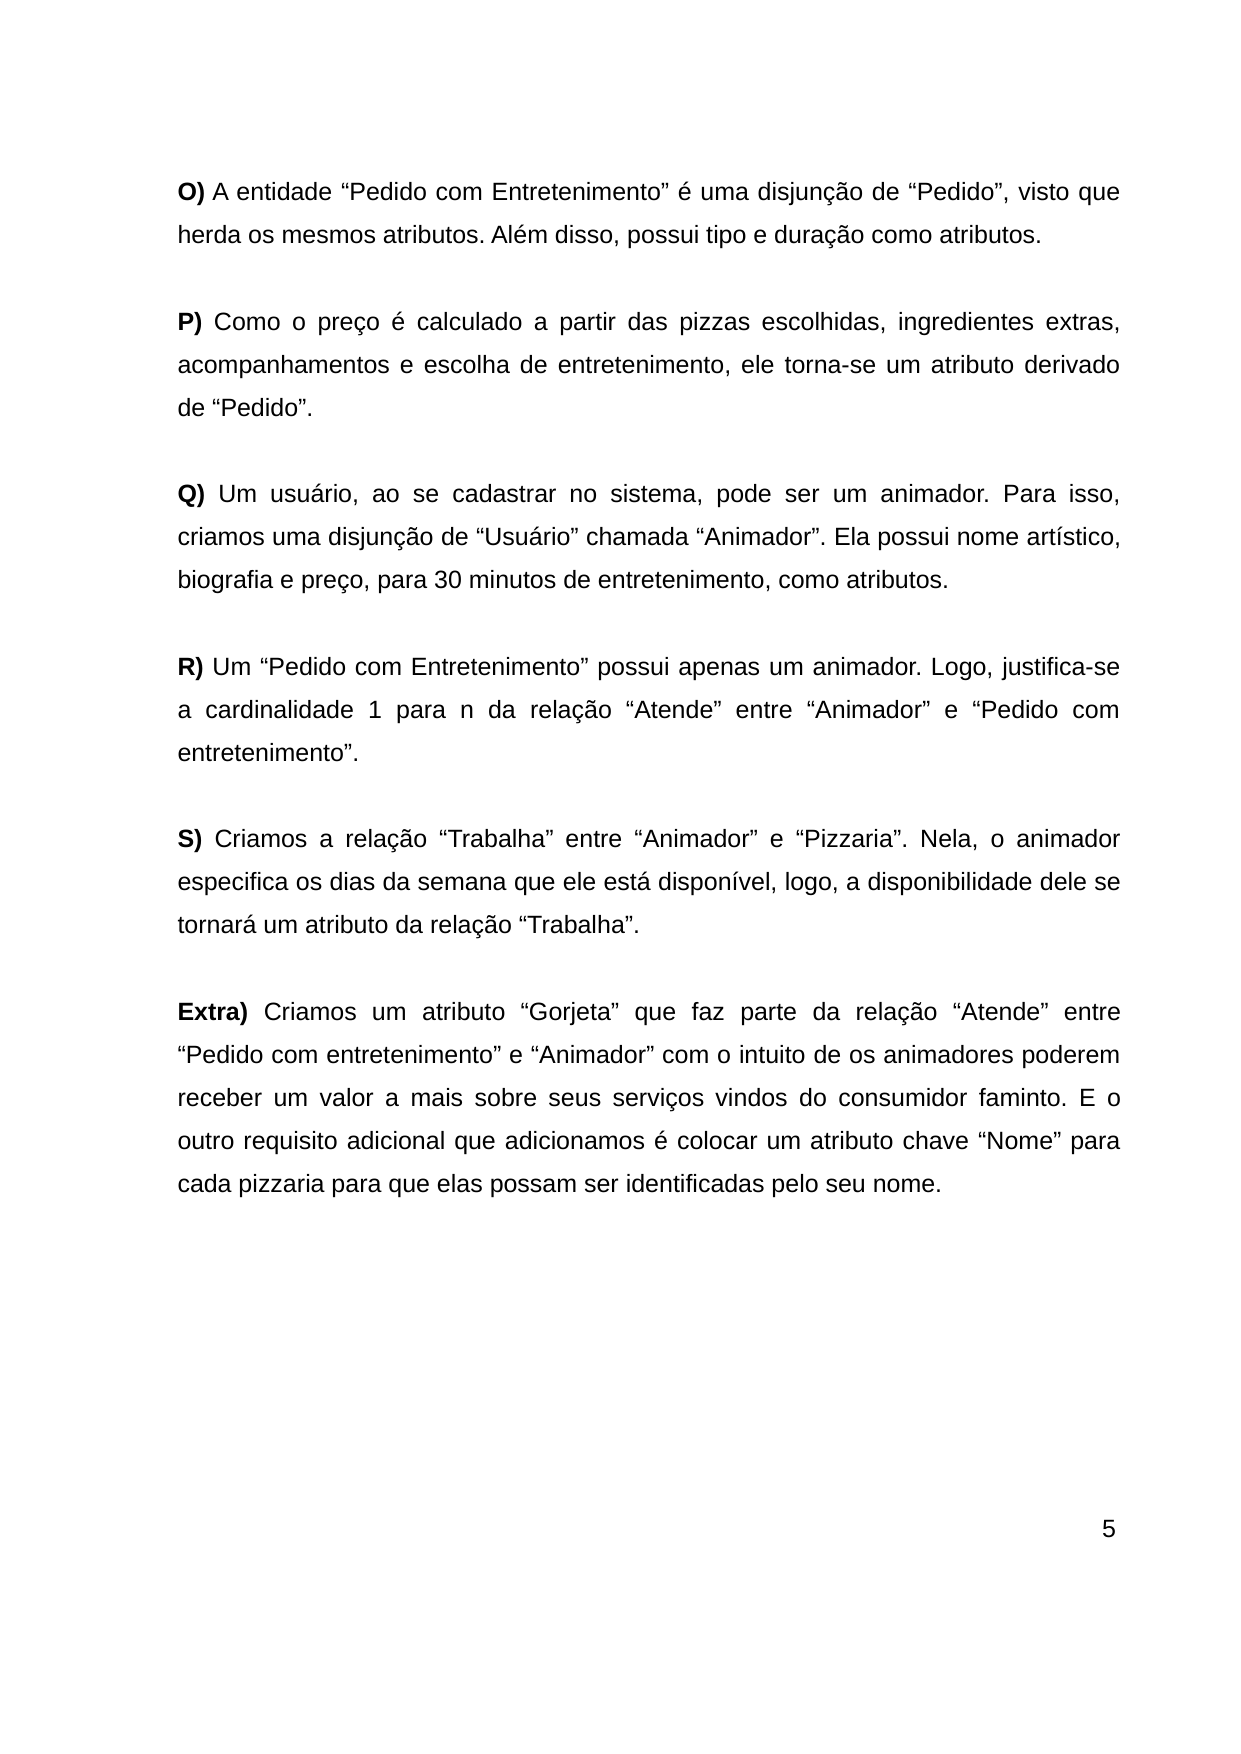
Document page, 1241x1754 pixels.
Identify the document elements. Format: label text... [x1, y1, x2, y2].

text 5 [177, 1514, 1122, 1543]
text R) Um “Pedido com Entretenimento” possui apenas um animador. Logo, justifica-se a cardinalidade 1 para n da relação “Atende” entre “Animador” e “Pedido com entretenimento”. [177, 652, 1122, 767]
text S) Criamos a relação “Trabalha” entre “Animador” e “Pizzaria”. Nela, o animador especifica os dias da semana que ele está disponível, logo, a disponibilidade dele se tornará um atributo da relação “Trabalha”. [177, 824, 1122, 939]
text O) A entidade “Pedido com Entretenimento” é uma disjunção de “Pedido”, visto que herda os mesmos atributos. Além disso, possui tipo e duração como atributos. [177, 177, 1122, 249]
text Extra) Criamos um atributo “Gorjeta” que faz parte da relação “Atende” entre “Pedido com entretenimento” e “Animador” com o intuito de os animadores poderem receber um valor a mais sobre seus serviços vindos do consumidor faminto. E o outro requisito adicional que adicionamos é colocar um atributo chave “Nome” para cada pizzaria para que elas possam ser identificadas pelo seu nome. [177, 997, 1122, 1198]
text Q) Um usuário, ao se cadastrar no sistema, pode ser um animador. Para isso, criamos uma disjunção de “Usuário” chamada “Animador”. Ela possui nome artístico, biografia e preço, para 30 minutos de entretenimento, como atributos. [177, 479, 1122, 594]
text P) Como o preço é calculado a partir das pizzas escolhidas, ingredientes extras, acompanhamentos e escolha de entretenimento, ele torna-se um atributo derivado de “Pedido”. [177, 307, 1122, 422]
